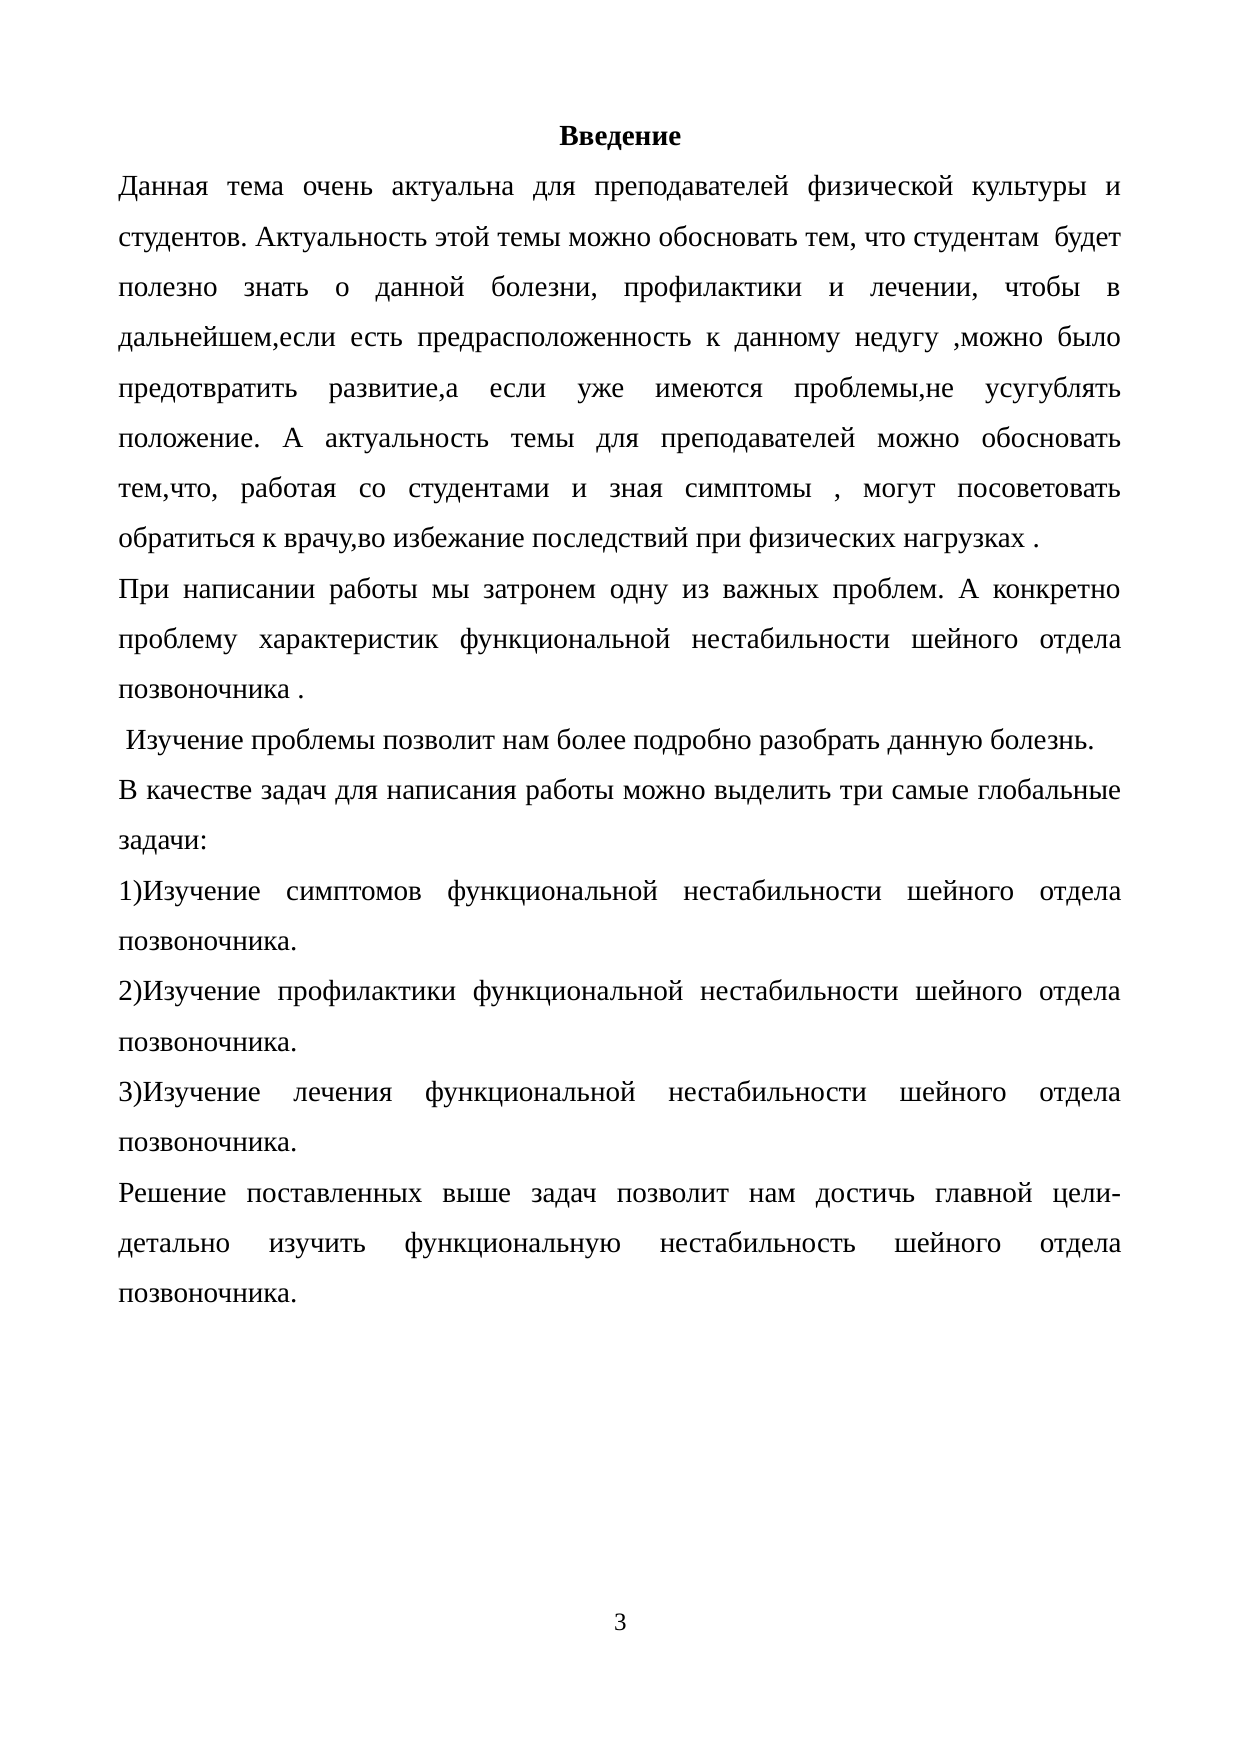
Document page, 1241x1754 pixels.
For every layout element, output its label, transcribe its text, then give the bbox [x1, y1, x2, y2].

text Решение поставленных выше задач позволит нам достичь главной цели-детально изучить функциональную нестабильность шейного отдела позвоночника. [118, 1175, 1122, 1309]
text Данная тема очень актуальна для преподавателей физической культуры и студентов. Актуальность этой темы можно обосновать тем, что студентам будет полезно знать о данной болезни, профилактики и лечении, чтобы в дальнейшем,если есть предрасположенность к данному недугу ,можно было предотвратить развитие,а если уже имеются проблемы,не усугублять положение. А актуальность темы для преподавателей можно обосновать тем,что, работая со студентами и зная симптомы , могут посоветовать обратиться к врачу,во избежание последствий при физических нагрузках . [118, 168, 1122, 554]
text Изучение проблемы позволит нам более подробно разобрать данную болезнь. [118, 722, 1122, 755]
text При написании работы мы затронем одну из важных проблем. А конкретно проблему характеристик функциональной нестабильности шейного отдела позвоночника . [118, 571, 1122, 705]
text 1)Изучение симптомов функциональной нестабильности шейного отдела позвоночника. 2)Изучение профилактики функциональной нестабильности шейного отдела позвоночника. [118, 873, 1122, 1057]
text Введение [118, 118, 1122, 152]
text В качестве задач для написания работы можно выделить три самые глобальные задачи: [118, 772, 1122, 856]
text 3)Изучение лечения функциональной нестабильности шейного отдела позвоночника. [118, 1074, 1122, 1158]
